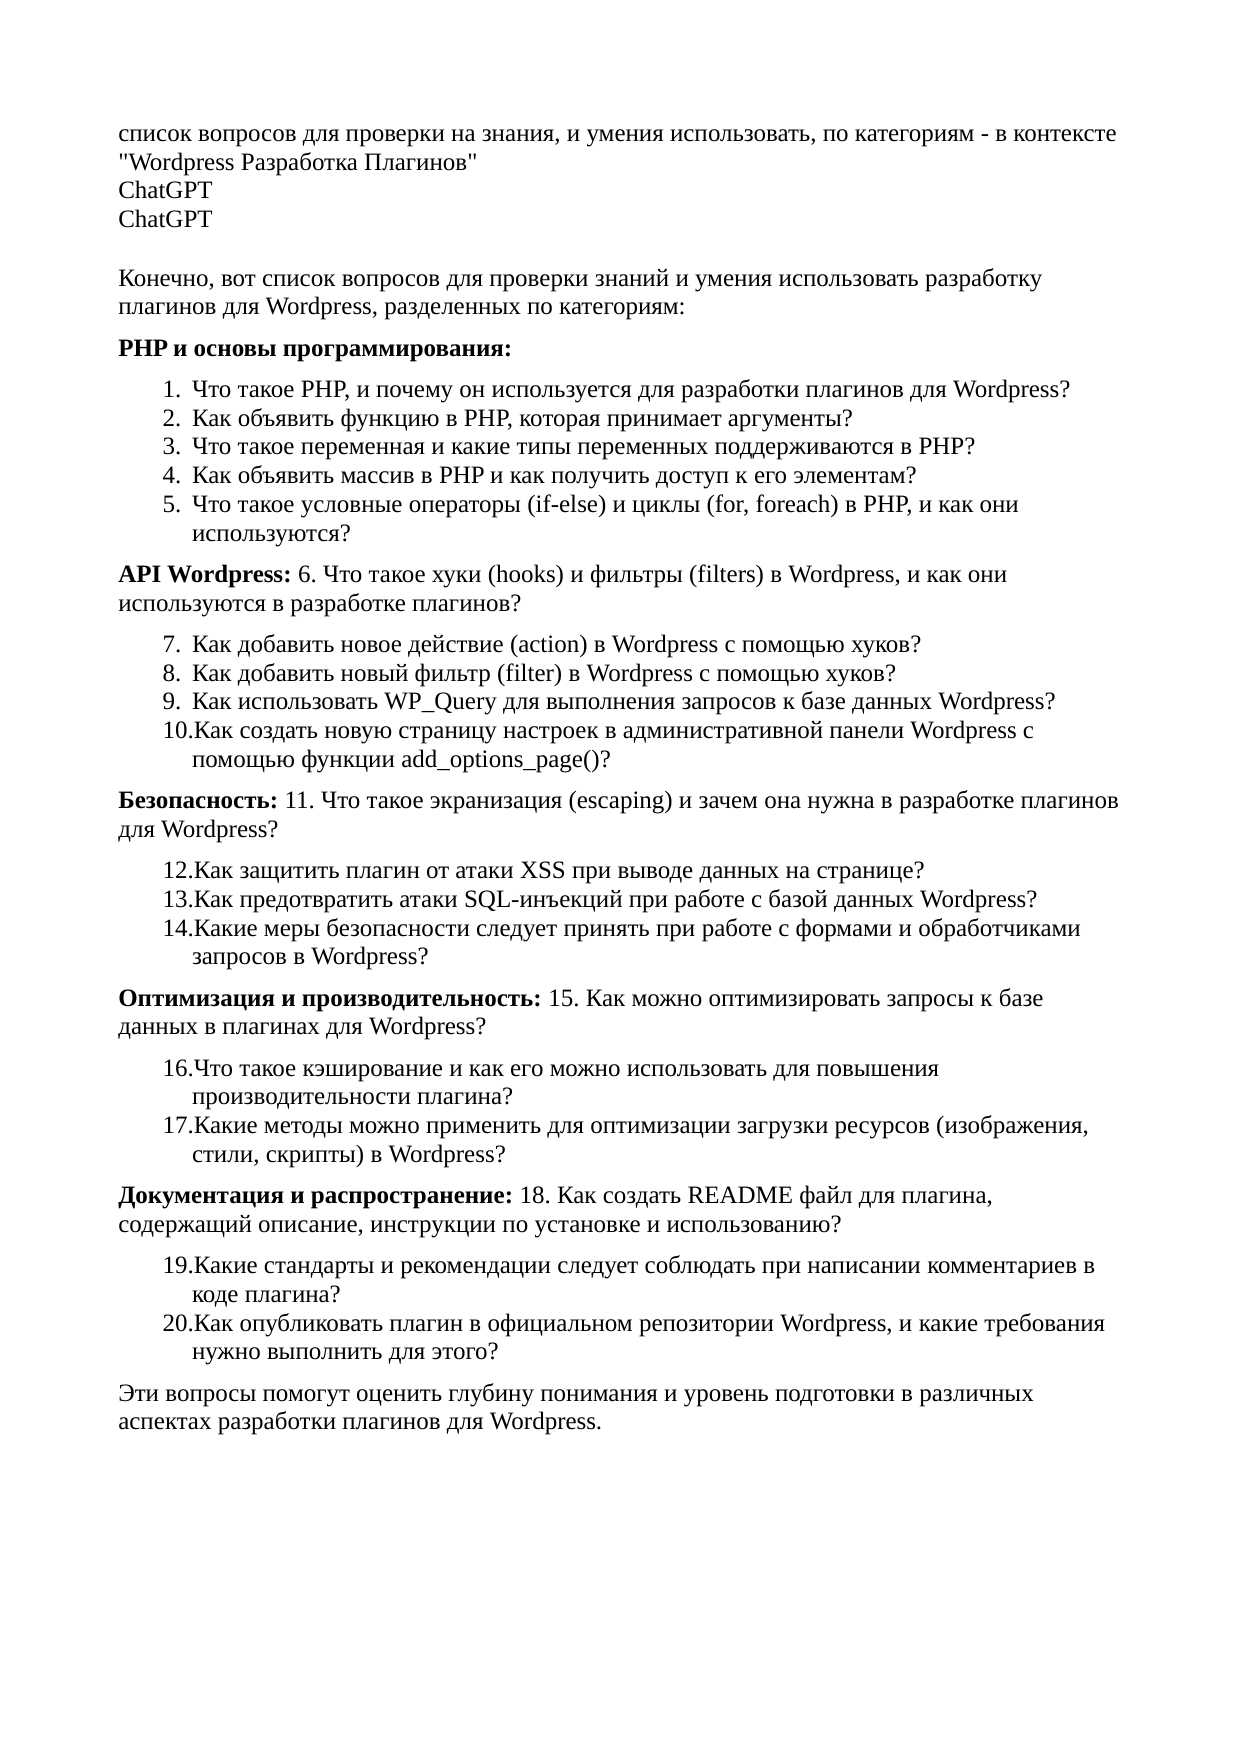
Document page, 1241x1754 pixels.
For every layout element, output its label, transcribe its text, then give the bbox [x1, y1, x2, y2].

text Конечно, вот список вопросов для проверки знаний и умения использовать разработку плагинов для Wordpress, разделенных по категориям: [118, 263, 1122, 320]
list Как объявить массив в PHP и как получить доступ к его элементам? [162, 460, 1122, 489]
list Как создать новую страницу настроек в административной панели Wordpress с помощью функции add_options_page()? [162, 715, 1122, 773]
list Как использовать WP_Query для выполнения запросов к базе данных Wordpress? [162, 686, 1122, 715]
list Как добавить новый фильтр (filter) в Wordpress с помощью хуков? [162, 658, 1122, 686]
text ChatGPT [118, 176, 1122, 204]
text Эти вопросы помогут оценить глубину понимания и уровень подготовки в различных аспектах разработки плагинов для Wordpress. [118, 1378, 1122, 1435]
text список вопросов для проверки на знания, и умения использовать, по категориям - в контексте "Wordpress Разработка Плагинов" [118, 118, 1122, 176]
list Как объявить функцию в PHP, которая принимает аргументы? [162, 403, 1122, 431]
list Что такое кэширование и как его можно использовать для повышения производительности плагина? [162, 1053, 1122, 1110]
list Что такое PHP, и почему он используется для разработки плагинов для Wordpress? [162, 374, 1122, 403]
text Документация и распространение: 18. Как создать README файл для плагина, содержащий описание, инструкции по установке и использованию? [118, 1180, 1122, 1238]
list Что такое условные операторы (if-else) и циклы (for, foreach) в PHP, и как они используются? [162, 489, 1122, 546]
list Как предотвратить атаки SQL-инъекций при работе с базой данных Wordpress? [162, 884, 1122, 913]
list Как опубликовать плагин в официальном репозитории Wordpress, и какие требования нужно выполнить для этого? [162, 1308, 1122, 1365]
list Какие методы можно применить для оптимизации загрузки ресурсов (изображения, стили, скрипты) в Wordpress? [162, 1110, 1122, 1168]
text Безопасность: 11. Что такое экранизация (escaping) и зачем она нужна в разработке плагинов для Wordpress? [118, 785, 1122, 843]
list Как защитить плагин от атаки XSS при выводе данных на странице? [162, 855, 1122, 884]
list Как добавить новое действие (action) в Wordpress с помощью хуков? [162, 629, 1122, 658]
text PHP и основы программирования: [118, 333, 1122, 361]
list Какие стандарты и рекомендации следует соблюдать при написании комментариев в коде плагина? [162, 1250, 1122, 1308]
text ChatGPT [118, 204, 1122, 233]
text API Wordpress: 6. Что такое хуки (hooks) и фильтры (filters) в Wordpress, и как они используются в разработке плагинов? [118, 559, 1122, 616]
list Какие меры безопасности следует принять при работе с формами и обработчиками запросов в Wordpress? [162, 913, 1122, 970]
text Оптимизация и производительность: 15. Как можно оптимизировать запросы к базе данных в плагинах для Wordpress? [118, 983, 1122, 1040]
list Что такое переменная и какие типы переменных поддерживаются в PHP? [162, 431, 1122, 460]
